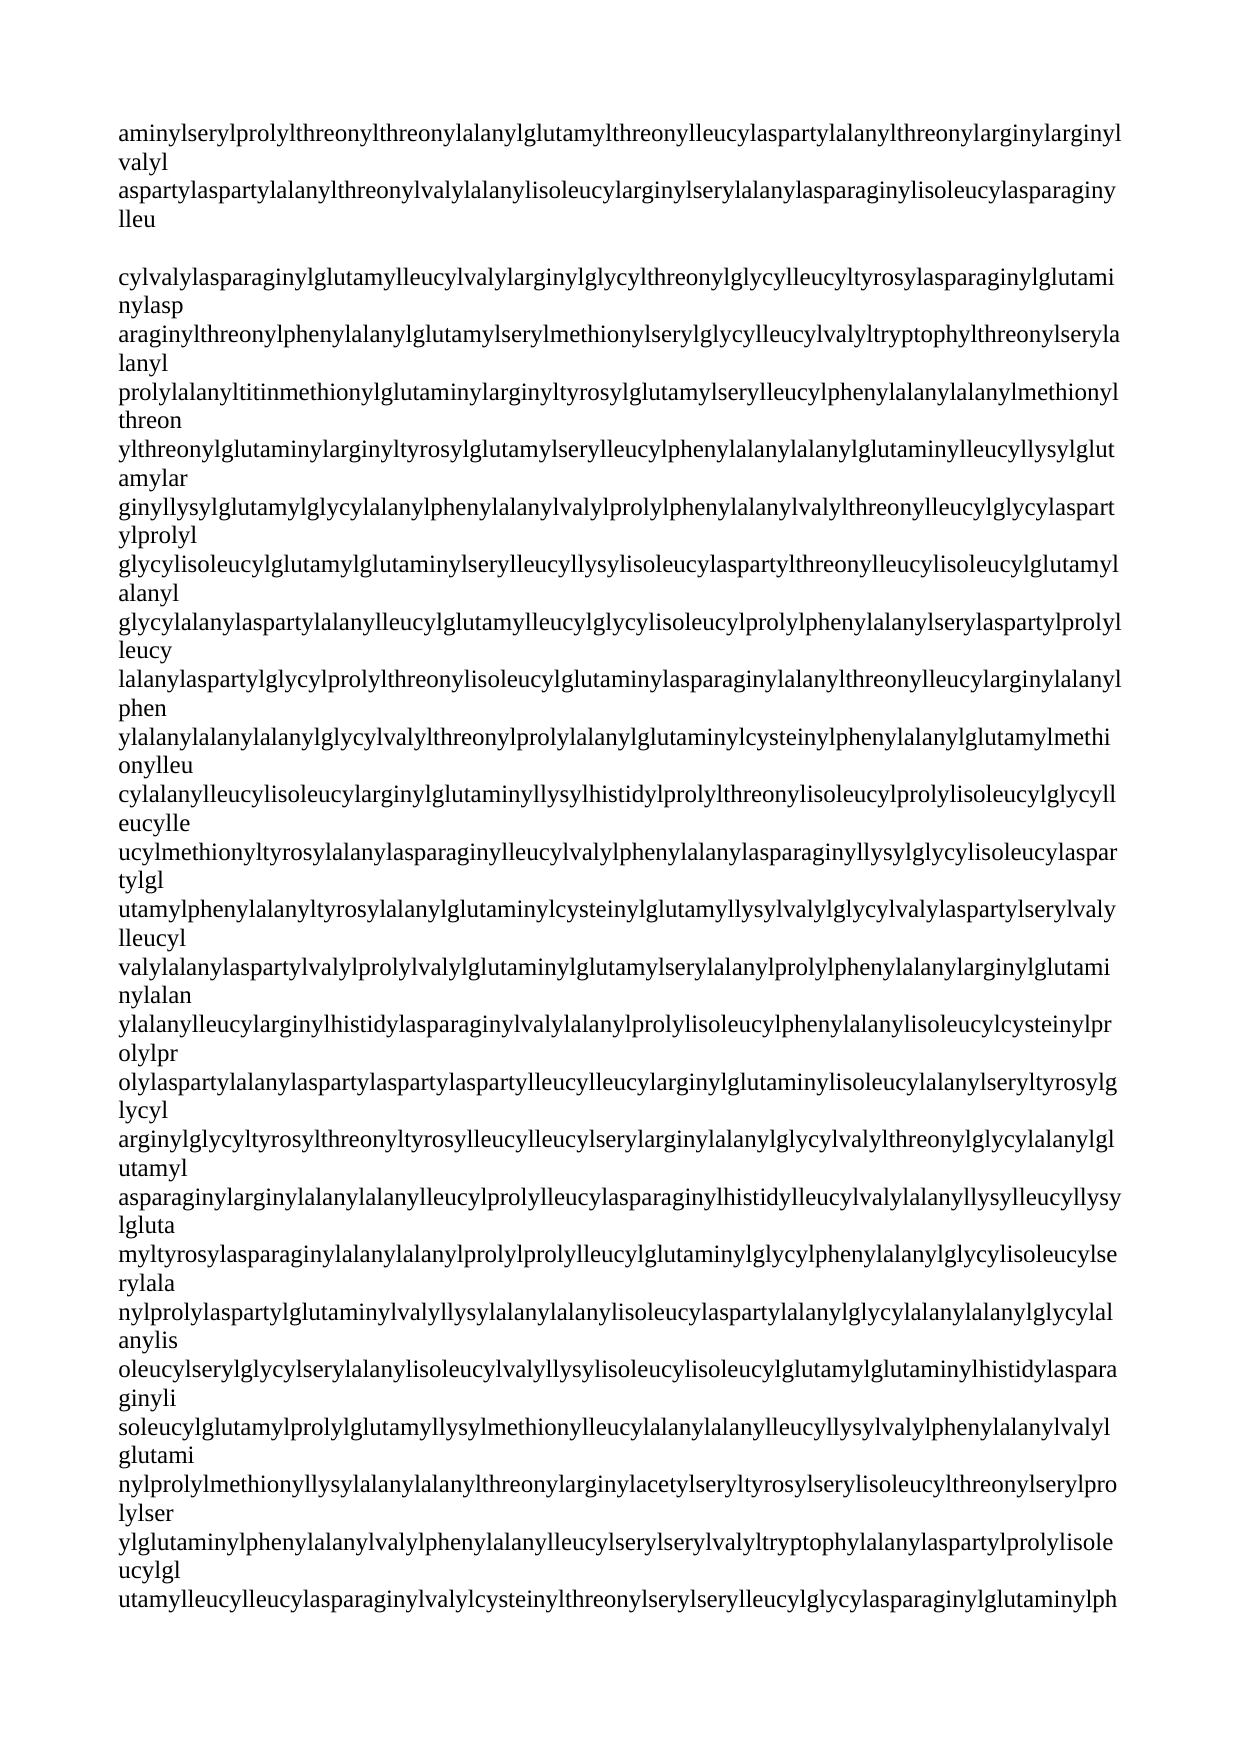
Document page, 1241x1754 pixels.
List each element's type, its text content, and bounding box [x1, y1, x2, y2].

text aminylserylprolylthreonylthreonylalanylglutamylthreonylleucylaspartylalanylthreonylarginylarginylvalyl aspartylaspartylalanylthreonylvalylalanylisoleucylarginylserylalanylasparaginylisoleucylasparaginylleu [118, 118, 1122, 233]
text cylvalylasparaginylglutamylleucylvalylarginylglycylthreonylglycylleucyltyrosylasparaginylglutaminylasp araginylthreonylphenylalanylglutamylserylmethionylserylglycylleucylvalyltryptophylthreonylserylalanyl prolylalanyltitinmethionylglutaminylarginyltyrosylglutamylserylleucylphenylalanylalanylmethionylthreon ylthreonylglutaminylarginyltyrosylglutamylserylleucylphenylalanylalanylglutaminylleucyllysylglutamylar ginyllysylglutamylglycylalanylphenylalanylvalylprolylphenylalanylvalylthreonylleucylglycylaspartylprolyl glycylisoleucylglutamylglutaminylserylleucyllysylisoleucylaspartylthreonylleucylisoleucylglutamylalanyl glycylalanylaspartylalanylleucylglutamylleucylglycylisoleucylprolylphenylalanylserylaspartylprolylleucy lalanylaspartylglycylprolylthreonylisoleucylglutaminylasparaginylalanylthreonylleucylarginylalanylphen ylalanylalanylalanylglycylvalylthreonylprolylalanylglutaminylcysteinylphenylalanylglutamylmethionylleu cylalanylleucylisoleucylarginylglutaminyllysylhistidylprolylthreonylisoleucylprolylisoleucylglycylleucylle ucylmethionyltyrosylalanylasparaginylleucylvalylphenylalanylasparaginyllysylglycylisoleucylaspartylgl utamylphenylalanyltyrosylalanylglutaminylcysteinylglutamyllysylvalylglycylvalylaspartylserylvalylleucyl valylalanylaspartylvalylprolylvalylglutaminylglutamylserylalanylprolylphenylalanylarginylglutaminylalan ylalanylleucylarginylhistidylasparaginylvalylalanylprolylisoleucylphenylalanylisoleucylcysteinylprolylpr olylaspartylalanylaspartylaspartylaspartylleucylleucylarginylglutaminylisoleucylalanylseryltyrosylglycyl arginylglycyltyrosylthreonyltyrosylleucylleucylserylarginylalanylglycylvalylthreonylglycylalanylglutamyl asparaginylarginylalanylalanylleucylprolylleucylasparaginylhistidylleucylvalylalanyllysylleucyllysylgluta myltyrosylasparaginylalanylalanylprolylprolylleucylglutaminylglycylphenylalanylglycylisoleucylserylala nylprolylaspartylglutaminylvalyllysylalanylalanylisoleucylaspartylalanylglycylalanylalanylglycylalanylis oleucylserylglycylserylalanylisoleucylvalyllysylisoleucylisoleucylglutamylglutaminylhistidylasparaginyli soleucylglutamylprolylglutamyllysylmethionylleucylalanylalanylleucyllysylvalylphenylalanylvalylglutami nylprolylmethionyllysylalanylalanylthreonylarginylacetylseryltyrosylserylisoleucylthreonylserylprolylser ylglutaminylphenylalanylvalylphenylalanylleucylserylserylvalyltryptophylalanylaspartylprolylisoleucylgl utamylleucylleucylasparaginylvalylcysteinylthreonylserylserylleucylglycylasparaginylglutaminylph [118, 233, 1122, 1613]
